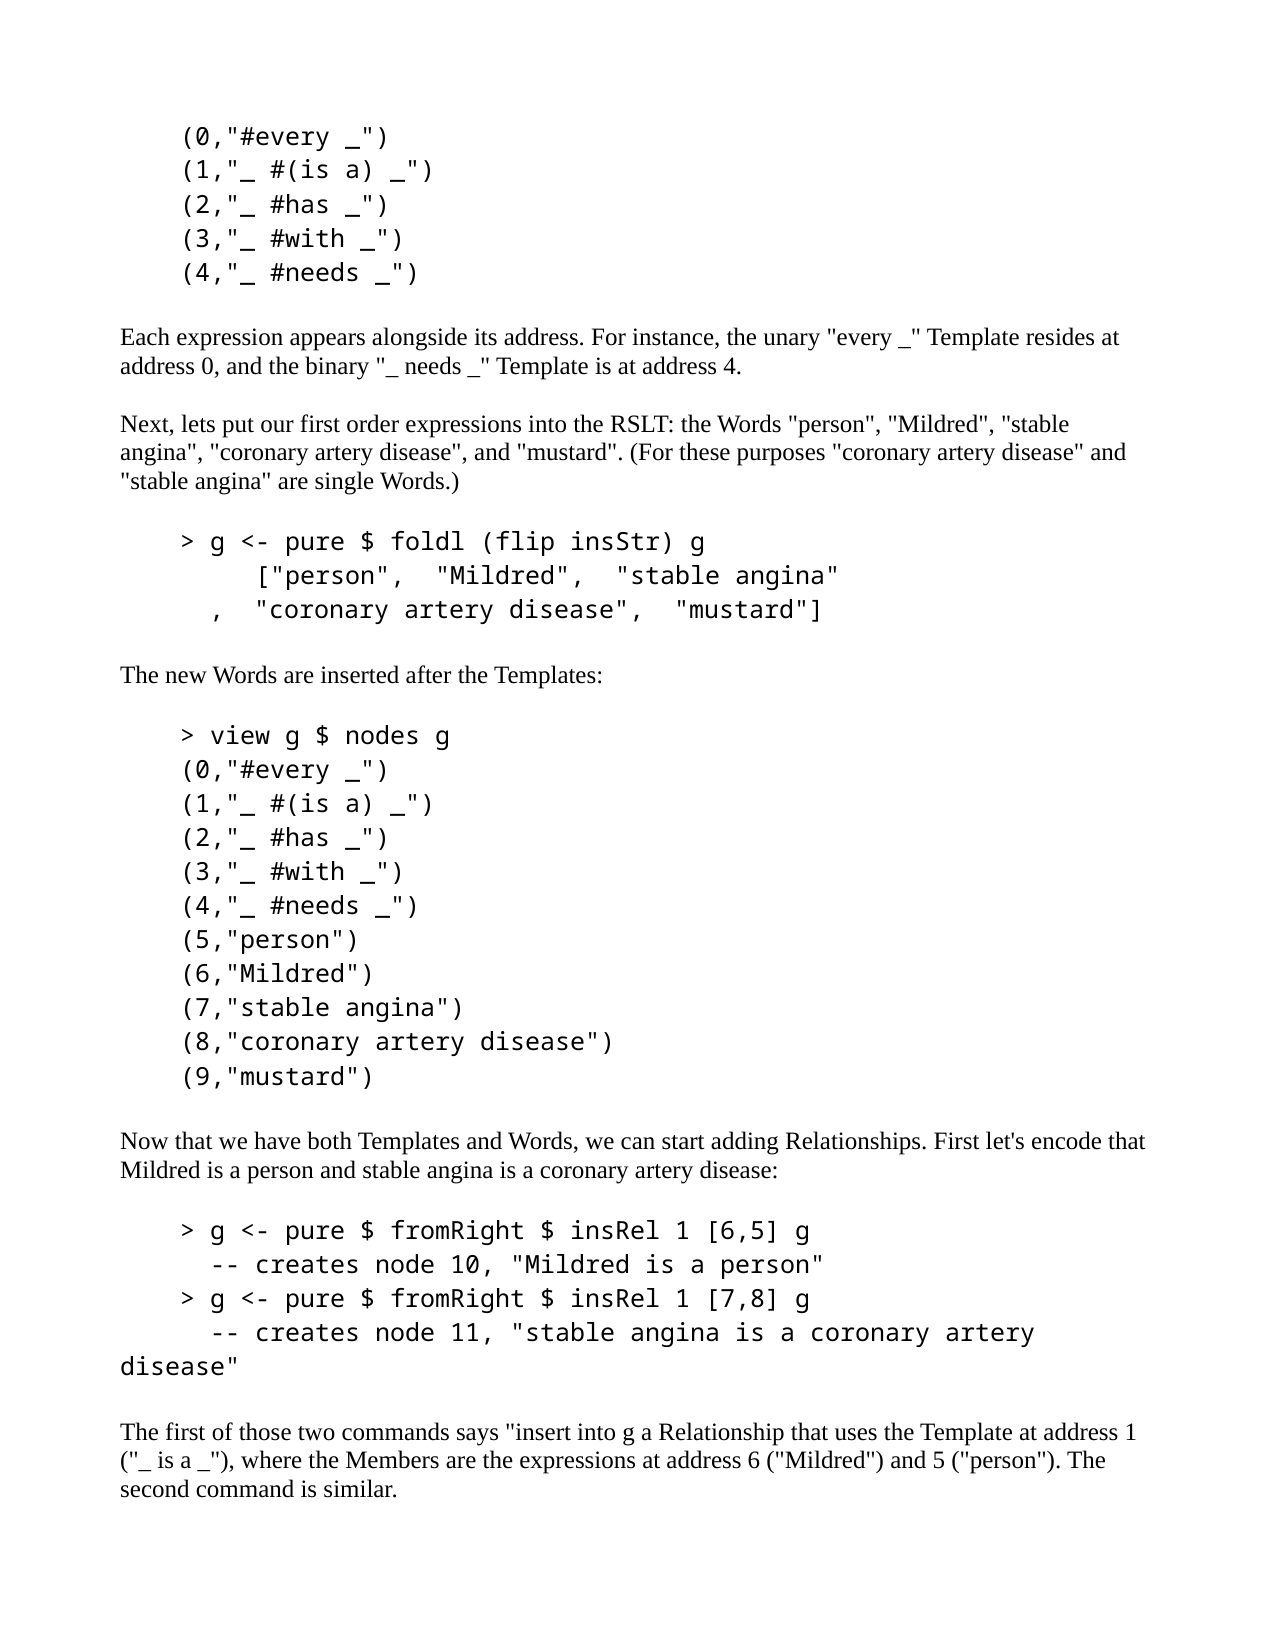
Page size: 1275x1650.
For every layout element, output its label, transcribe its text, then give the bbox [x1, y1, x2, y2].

text (5,"person") [120, 922, 1155, 956]
text > g <- pure $ fromRight $ insRel 1 [6,5] g [120, 1212, 1155, 1247]
text -- creates node 11, "stable angina is a coronary artery disease" [120, 1315, 1155, 1383]
text (7,"stable angina") [120, 990, 1155, 1024]
text (6,"Mildred") [120, 956, 1155, 990]
text (3,"_ #with _") [120, 220, 1155, 254]
text (3,"_ #with _") [120, 854, 1155, 888]
text (8,"coronary artery disease") [120, 1024, 1155, 1058]
text Each expression appears alongside its address. For instance, the unary "every _" Template resides at address 0, and the binary "_ needs _" Template is at address 4. [120, 322, 1155, 380]
text > view g $ nodes g [120, 717, 1155, 752]
text (4,"_ #needs _") [120, 254, 1155, 288]
text > g <- pure $ fromRight $ insRel 1 [7,8] g [120, 1281, 1155, 1315]
text , "coronary artery disease", "mustard"] [120, 592, 1155, 626]
text (9,"mustard") [120, 1058, 1155, 1092]
text Now that we have both Templates and Words, we can start adding Relationships. First let's encode that Mildred is a person and stable angina is a coronary artery disease: [120, 1126, 1155, 1184]
text (1,"_ #(is a) _") [120, 152, 1155, 186]
text > g <- pure $ foldl (flip insStr) g [120, 524, 1155, 558]
text Next, lets put our first order expressions into the RSLT: the Words "person", "Mildred", "stable angina", "coronary artery disease", and "mustard". (For these purposes "coronary artery disease" and "stable angina" are single Words.) [120, 409, 1155, 495]
text (2,"_ #has _") [120, 186, 1155, 220]
text The new Words are inserted after the Templates: [120, 660, 1155, 689]
text ["person", "Mildred", "stable angina" [120, 558, 1155, 592]
text (4,"_ #needs _") [120, 888, 1155, 922]
text The first of those two commands says "insert into g a Relationship that uses the Template at address 1 ("_ is a _"), where the Members are the expressions at address 6 ("Mildred") and 5 ("person"). The second command is similar. [120, 1417, 1155, 1503]
text (1,"_ #(is a) _") [120, 786, 1155, 820]
text (0,"#every _") [120, 752, 1155, 786]
text (2,"_ #has _") [120, 820, 1155, 854]
text -- creates node 10, "Mildred is a person" [120, 1247, 1155, 1281]
text (0,"#every _") [120, 118, 1155, 152]
